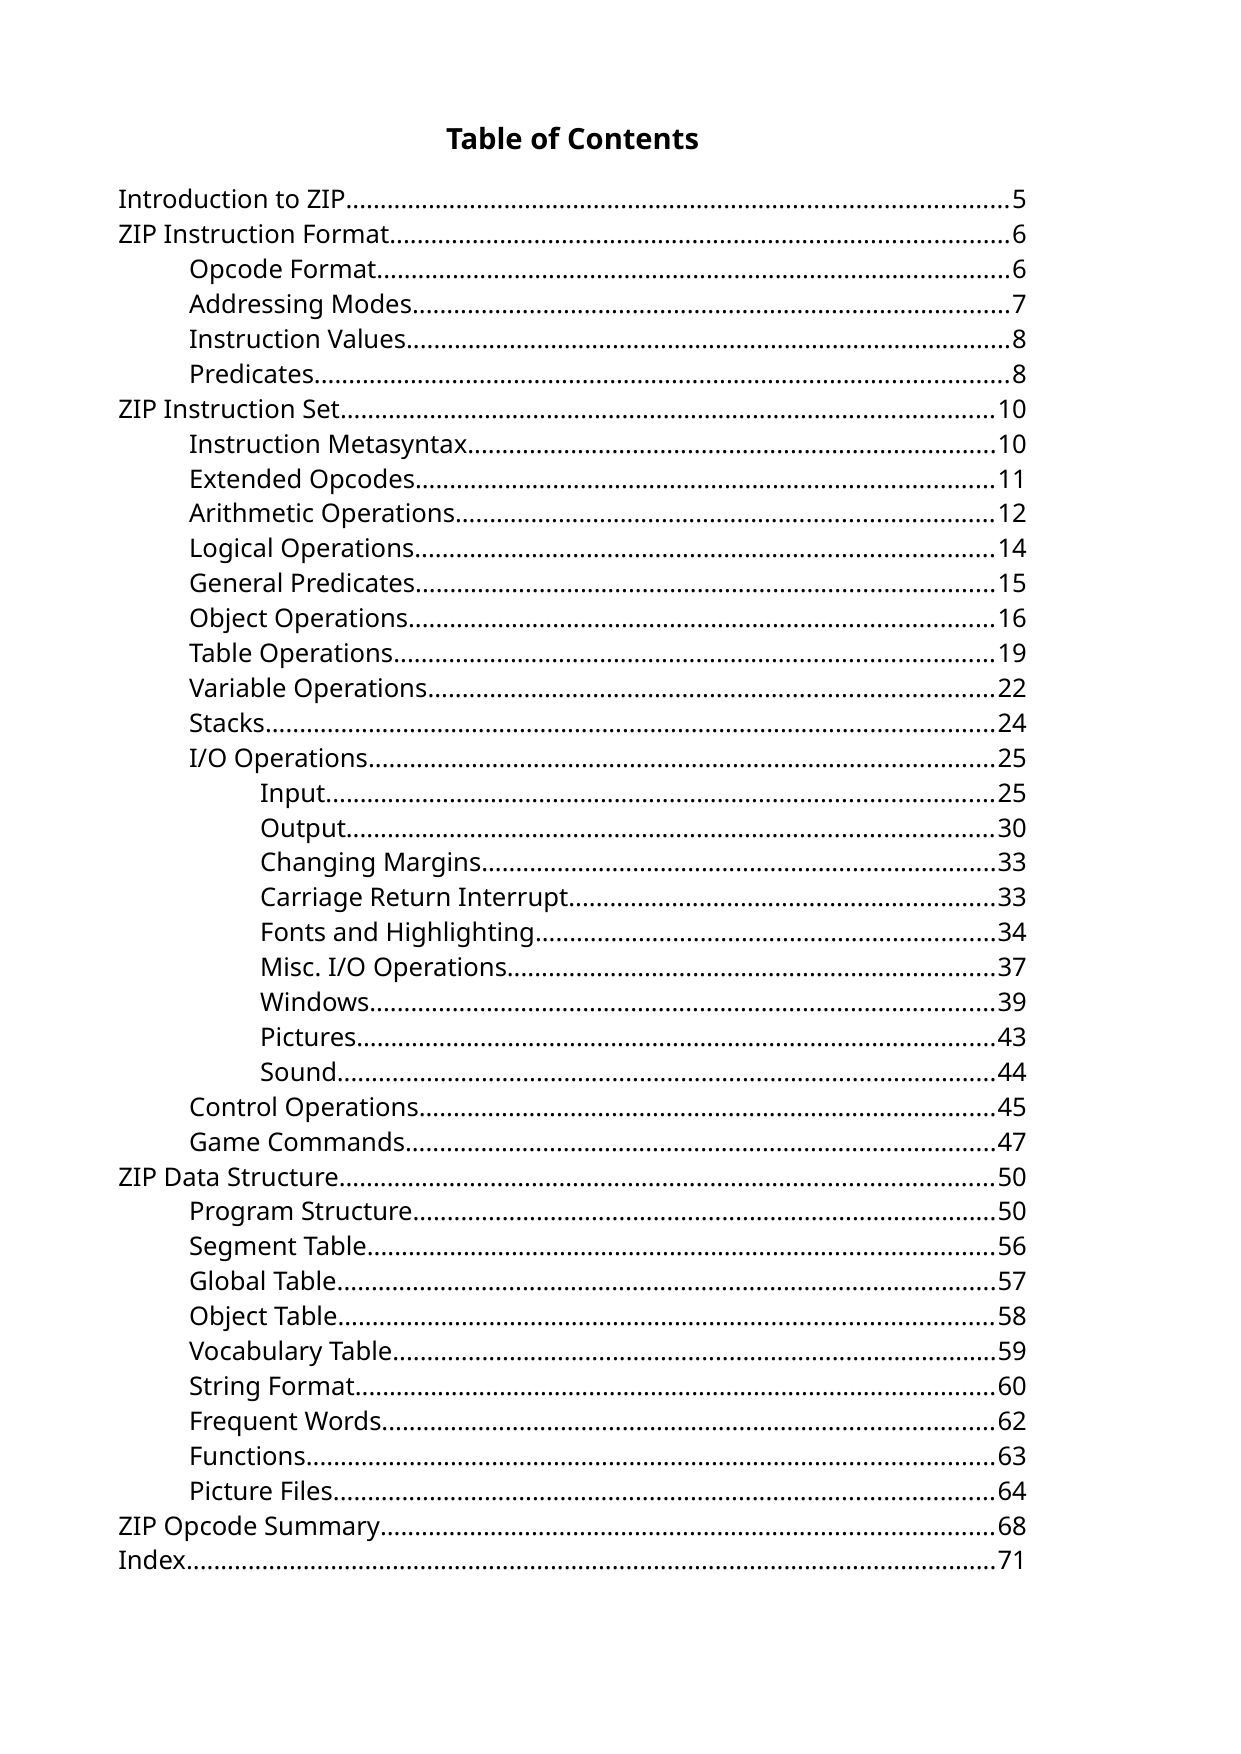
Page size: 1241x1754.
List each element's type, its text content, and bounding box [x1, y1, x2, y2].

text Extended Opcodes 11 [189, 461, 1027, 496]
text Frequent Words 62 [189, 1403, 1027, 1438]
text Global Table 57 [189, 1263, 1027, 1298]
text Table Operations 19 [189, 635, 1027, 670]
text Segment Table 56 [189, 1228, 1027, 1263]
text ZIP Instruction Set 10 [118, 391, 1027, 426]
text Variable Operations 22 [189, 670, 1027, 705]
text Vocabulary Table 59 [189, 1333, 1027, 1368]
text ZIP Data Structure 50 [118, 1158, 1027, 1193]
text String Format 60 [189, 1368, 1027, 1403]
text Pictures 43 [260, 1019, 1027, 1054]
text Misc. I/O Operations 37 [260, 949, 1027, 984]
text Input 25 [260, 775, 1027, 809]
text Control Operations 45 [189, 1089, 1027, 1124]
text Index 71 [118, 1542, 1027, 1577]
text Introduction to ZIP 5 [118, 181, 1027, 216]
text General Predicates 15 [189, 565, 1027, 600]
text ZIP Instruction Format 6 [118, 216, 1027, 251]
text Predicates 8 [189, 356, 1027, 391]
subtitle Table of Contents [118, 118, 1027, 158]
text I/O Operations 25 [189, 740, 1027, 775]
text Instruction Metasyntax 10 [189, 426, 1027, 461]
text Arithmetic Operations 12 [189, 496, 1027, 530]
text Stacks 24 [189, 705, 1027, 740]
text Changing Margins 33 [260, 844, 1027, 879]
text Instruction Values 8 [189, 321, 1027, 356]
text Object Operations 16 [189, 600, 1027, 635]
text Object Table 58 [189, 1298, 1027, 1333]
text Output 30 [260, 809, 1027, 844]
text Fonts and Highlighting 34 [260, 914, 1027, 949]
text Picture Files 64 [189, 1473, 1027, 1507]
text Logical Operations 14 [189, 530, 1027, 565]
text Windows 39 [260, 984, 1027, 1019]
text Program Structure 50 [189, 1193, 1027, 1228]
text Addressing Modes 7 [189, 286, 1027, 321]
text Carriage Return Interrupt 33 [260, 879, 1027, 914]
text Sound 44 [260, 1054, 1027, 1089]
text ZIP Opcode Summary 68 [118, 1507, 1027, 1542]
text Functions 63 [189, 1438, 1027, 1473]
text Game Commands 47 [189, 1124, 1027, 1158]
text Opcode Format 6 [189, 251, 1027, 286]
